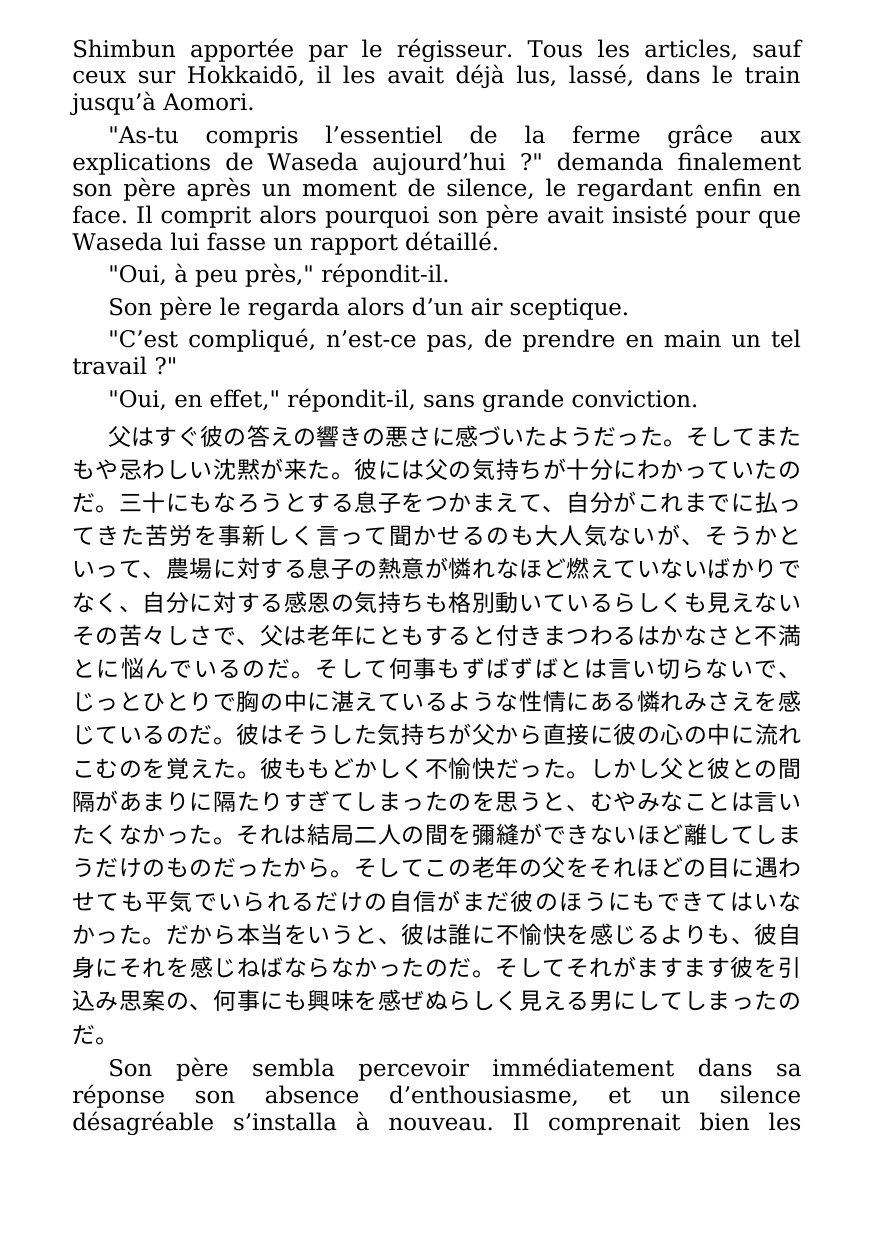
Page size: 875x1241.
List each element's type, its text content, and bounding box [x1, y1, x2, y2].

text "Oui, à peu près," répondit-il. [72, 261, 802, 288]
text "C’est compliqué, n’est-ce pas, de prendre en main un tel travail ?" [72, 326, 802, 380]
text 父はすぐ彼の答えの響きの悪さに感づいたようだった。そしてまたもや忌わしい沈黙が来た。彼には父の気持ちが十分にわかっていたのだ。三十にもなろうとする息子をつかまえて、自分がこれまでに払ってきた苦労を事新しく言って聞かせるのも大人気ないが、そうかといって、農場に対する息子の熱意が憐れなほど燃えていないばかりでなく、自分に対する感恩の気持ちも格別動いているらしくも見えないその苦々しさで、父は老年にともすると付きまつわるはかなさと不満とに悩んでいるのだ。そして何事もずばずばとは言い切らないで、じっとひとりで胸の中に湛えているような性情にある憐れみさえを感じているのだ。彼はそうした気持ちが父から直接に彼の心の中に流れこむのを覚えた。彼ももどかしく不愉快だった。しかし父と彼との間隔があまりに隔たりすぎてしまったのを思うと、むやみなことは言いたくなかった。それは結局二人の間を彌縫ができないほど離してしまうだけのものだったから。そしてこの老年の父をそれほどの目に遇わせても平気でいられるだけの自信がまだ彼のほうにもできてはいなかった。だから本当をいうと、彼は誰に不愉快を感じるよりも、彼自身にそれを感じねばならなかったのだ。そしてそれがますます彼を引込み思案の、何事にも興味を感ぜぬらしく見える男にしてしまったのだ。 [72, 418, 802, 1050]
text "As-tu compris l’essentiel de la ferme grâce aux explications de Waseda aujourd’hui ?" demanda finalement son père après un moment de silence, le regardant enfin en face. Il comprit alors pourquoi son père avait insisté pour que Waseda lui fasse un rapport détaillé. [72, 122, 802, 255]
text Shimbun apportée par le régisseur. Tous les articles, sauf ceux sur Hokkaidō, il les avait déjà lus, lassé, dans le train jusqu’à Aomori. [72, 36, 802, 116]
text Son père sembla percevoir immédiatement dans sa réponse son absence d’enthousiasme, et un silence désagréable s’installa à nouveau. Il comprenait bien les [72, 1056, 802, 1136]
text "Oui, en effet," répondit-il, sans grande conviction. [72, 386, 802, 412]
text Son père le regarda alors d’un air sceptique. [72, 294, 802, 321]
